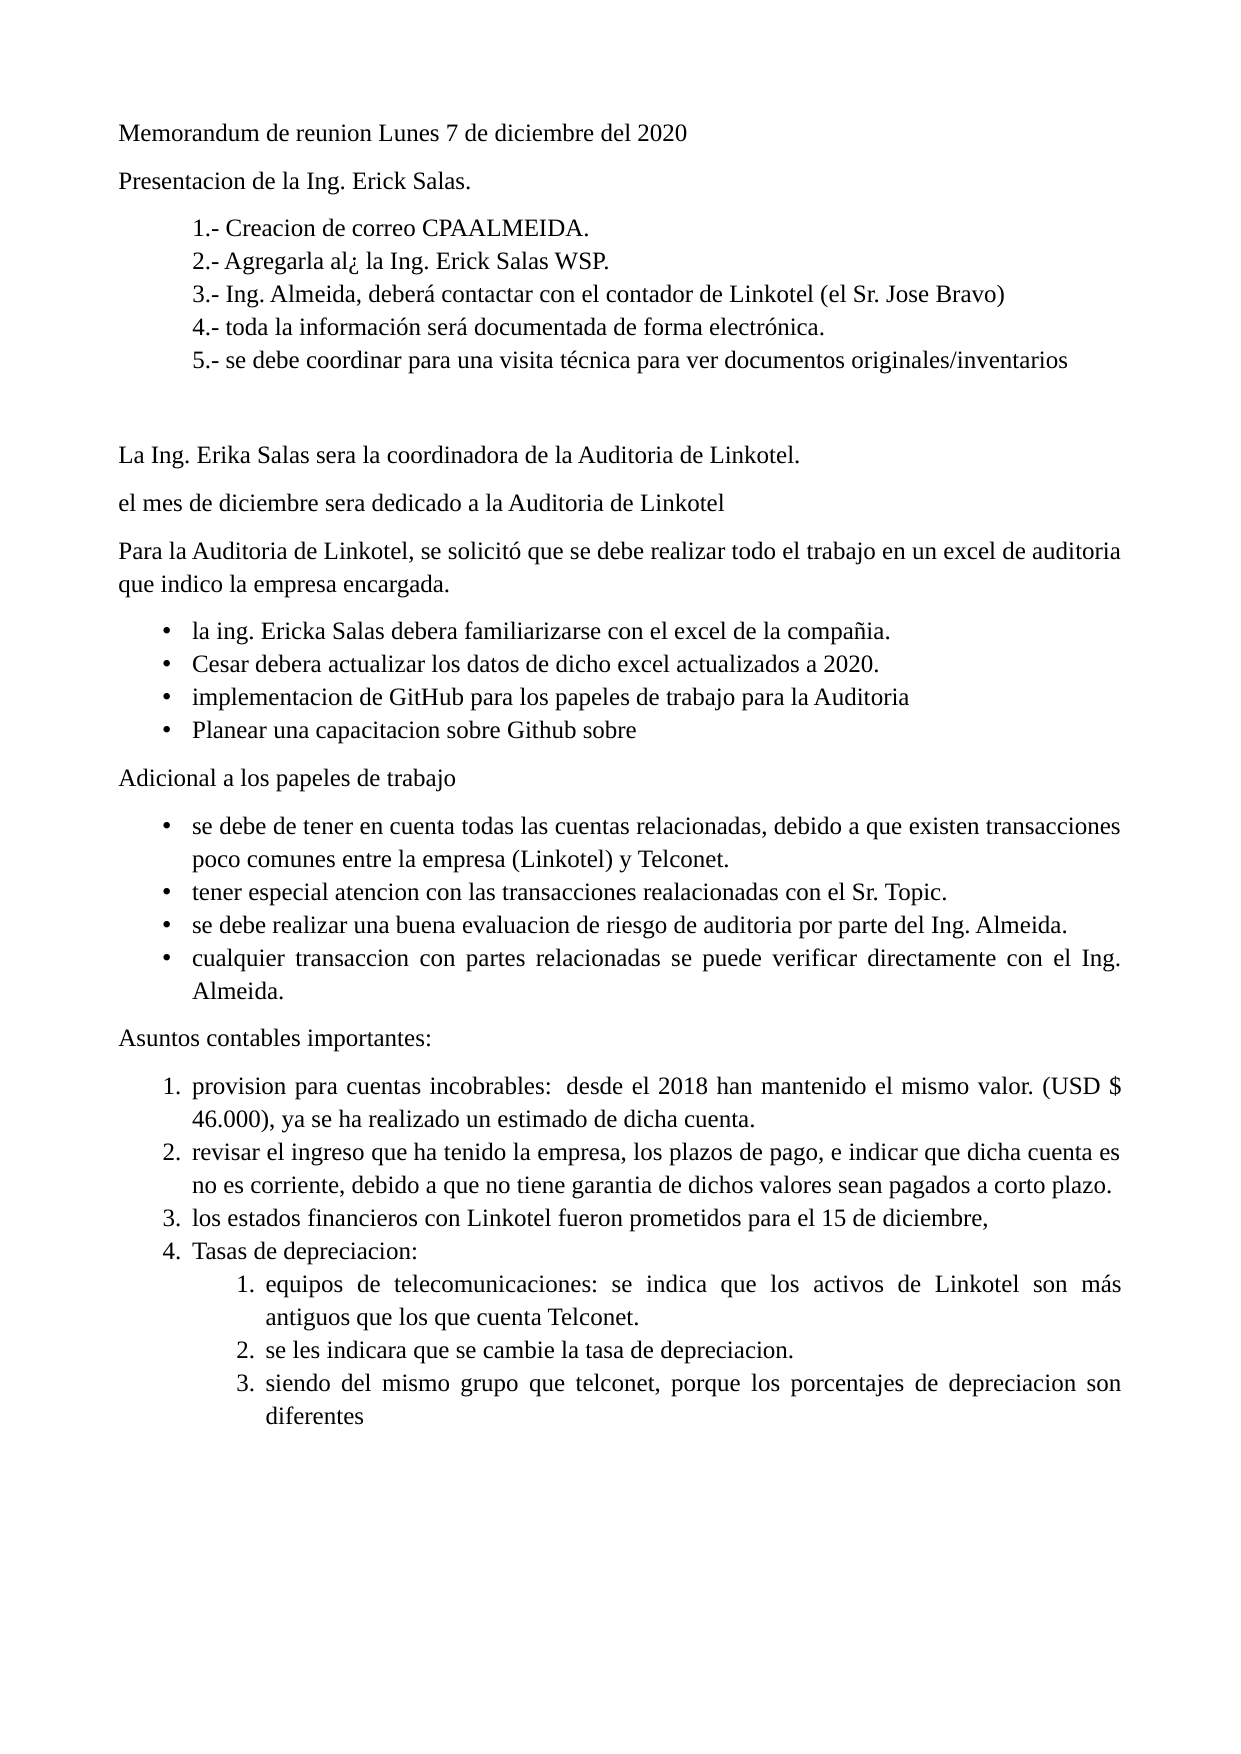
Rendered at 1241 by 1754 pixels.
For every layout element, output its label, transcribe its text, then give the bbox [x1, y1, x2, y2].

list se debe realizar una buena evaluacion de riesgo de auditoria por parte del Ing. Almeida. [162, 910, 1122, 938]
list implementacion de GitHub para los papeles de trabajo para la Auditoria [162, 682, 1122, 711]
text Asuntos contables importantes: [118, 1023, 1122, 1052]
text 1.- Creacion de correo CPAALMEIDA. [192, 213, 1122, 242]
text Para la Auditoria de Linkotel, se solicitó que se debe realizar todo el trabajo en un excel de auditoria que indico la empresa encargada. [118, 536, 1122, 598]
list la ing. Ericka Salas debera familiarizarse con el excel de la compañia. [162, 616, 1122, 645]
text 2.- Agregarla al¿ la Ing. Erick Salas WSP. [192, 246, 1122, 275]
list revisar el ingreso que ha tenido la empresa, los plazos de pago, e indicar que dicha cuenta es no es corriente, debido a que no tiene garantia de dichos valores sean pagados a corto plazo. [162, 1137, 1122, 1199]
list provision para cuentas incobrables: desde el 2018 han mantenido el mismo valor. (USD $ 46.000), ya se ha realizado un estimado de dicha cuenta. [162, 1071, 1122, 1133]
text Memorandum de reunion Lunes 7 de diciembre del 2020 [118, 118, 1122, 147]
text La Ing. Erika Salas sera la coordinadora de la Auditoria de Linkotel. [118, 441, 1122, 469]
list se les indicara que se cambie la tasa de depreciacion. [236, 1335, 1122, 1364]
list Cesar debera actualizar los datos de dicho excel actualizados a 2020. [162, 649, 1122, 678]
list los estados financieros con Linkotel fueron prometidos para el 15 de diciembre, [162, 1203, 1122, 1232]
list se debe de tener en cuenta todas las cuentas relacionadas, debido a que existen transacciones poco comunes entre la empresa (Linkotel) y Telconet. [162, 811, 1122, 872]
list siendo del mismo grupo que telconet, porque los porcentajes de depreciacion son diferentes [236, 1368, 1122, 1430]
text Presentacion de la Ing. Erick Salas. [118, 166, 1122, 194]
text 5.- se debe coordinar para una visita técnica para ver documentos originales/inventarios [192, 345, 1122, 374]
text 3.- Ing. Almeida, deberá contactar con el contador de Linkotel (el Sr. Jose Bravo) [192, 279, 1122, 308]
list cualquier transaccion con partes relacionadas se puede verificar directamente con el Ing. Almeida. [162, 943, 1122, 1004]
list Tasas de depreciacion: [162, 1236, 1122, 1265]
list Planear una capacitacion sobre Github sobre [162, 716, 1122, 744]
text el mes de diciembre sera dedicado a la Auditoria de Linkotel [118, 488, 1122, 517]
text 4.- toda la información será documentada de forma electrónica. [192, 312, 1122, 341]
list equipos de telecomunicaciones: se indica que los activos de Linkotel son más antiguos que los que cuenta Telconet. [236, 1269, 1122, 1331]
text Adicional a los papeles de trabajo [118, 763, 1122, 792]
list tener especial atencion con las transacciones realacionadas con el Sr. Topic. [162, 877, 1122, 906]
